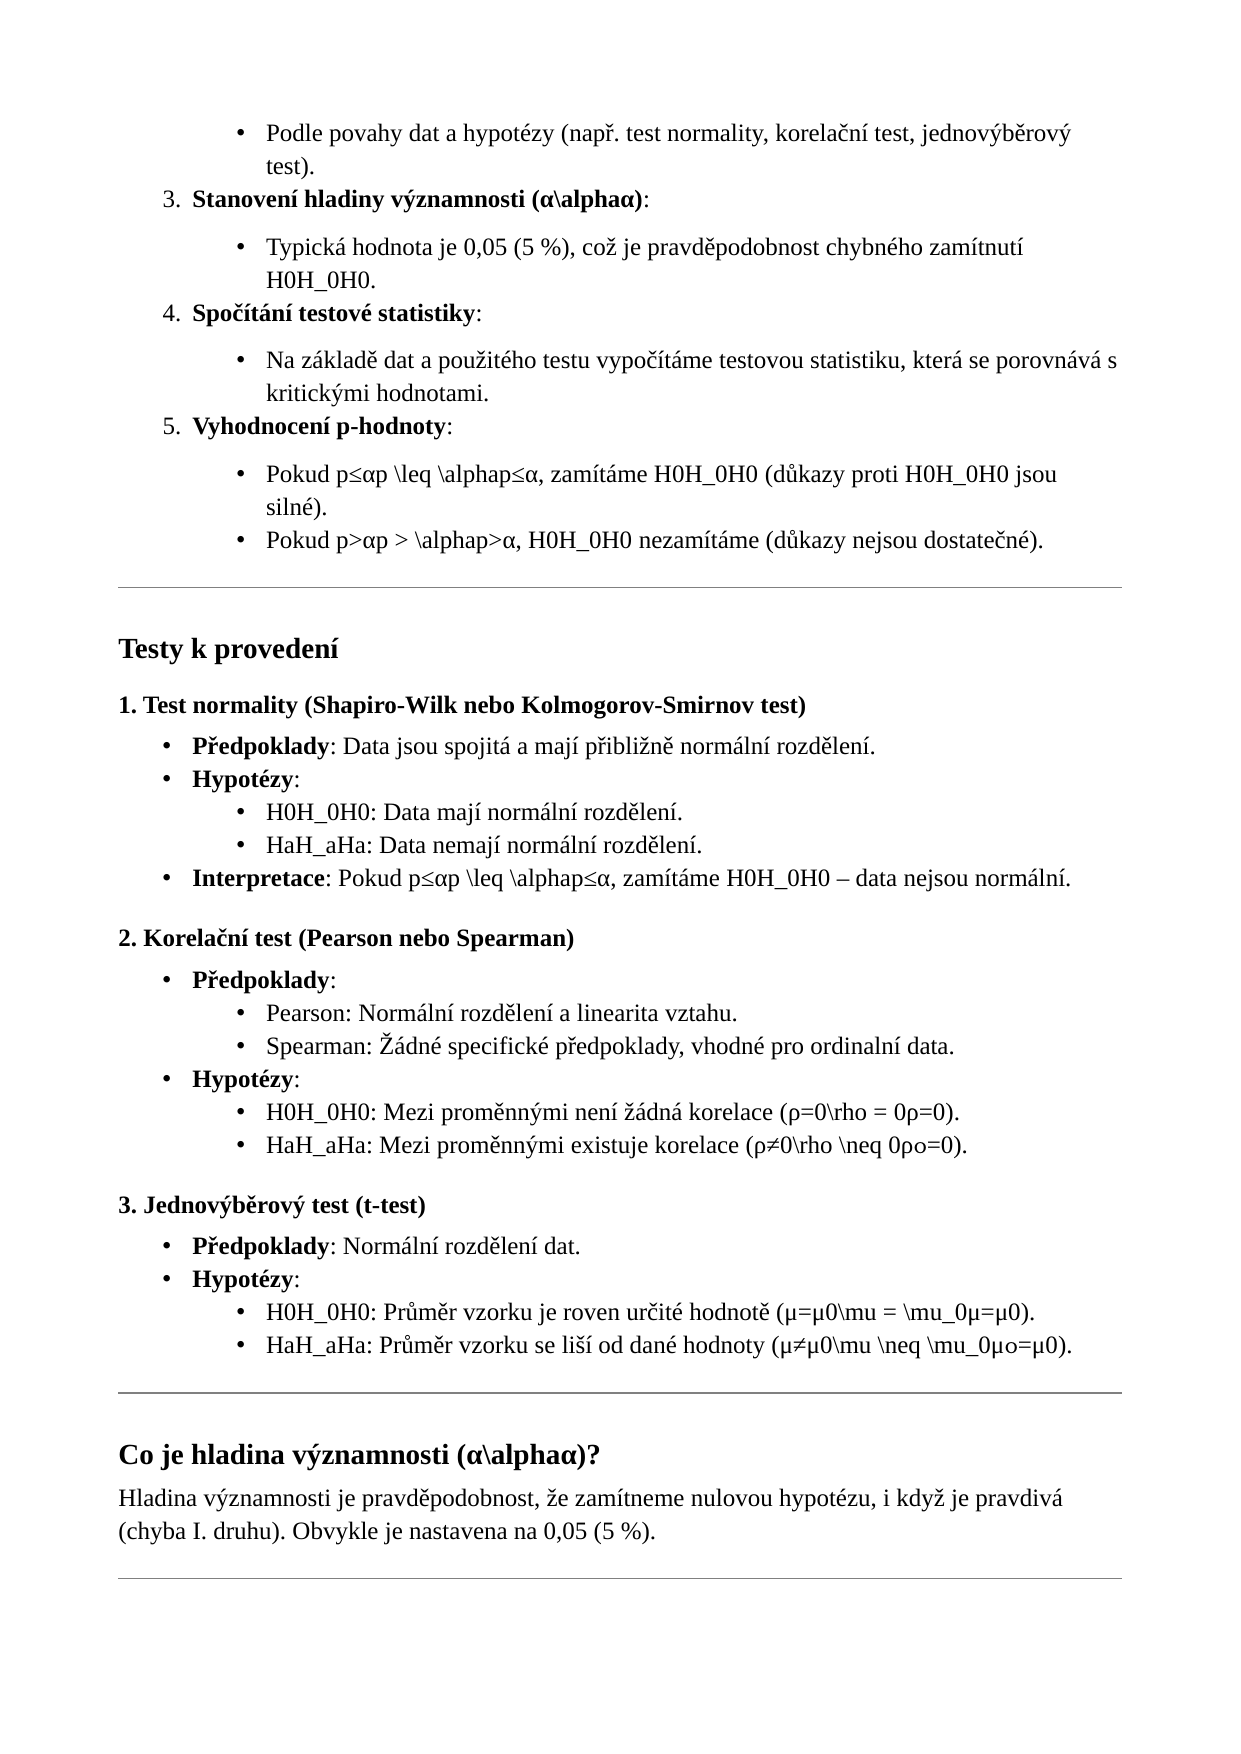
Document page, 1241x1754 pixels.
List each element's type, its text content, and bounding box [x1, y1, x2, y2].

list Hypotézy: [162, 1064, 1122, 1093]
list HaH_aHa​: Mezi proměnnými existuje korelace (ρ≠0\rho \neq 0ρ=0). [236, 1130, 1122, 1159]
list Hypotézy: [162, 1264, 1122, 1293]
text Hladina významnosti je pravděpodobnost, že zamítneme nulovou hypotézu, i když je pravdivá (chyba I. druhu). Obvykle je nastavena na 0,05 (5 %). [118, 1483, 1122, 1544]
list Pokud p≤αp \leq \alphap≤α, zamítáme H0H_0H0​ (důkazy proti H0H_0H0​ jsou silné). [236, 459, 1122, 521]
subtitle 2. Korelační test (Pearson nebo Spearman) [118, 923, 1122, 952]
list Předpoklady: Normální rozdělení dat. [162, 1231, 1122, 1260]
subtitle 3. Jednovýběrový test (t-test) [118, 1190, 1122, 1219]
list Na základě dat a použitého testu vypočítáme testovou statistiku, která se porovnává s kritickými hodnotami. [236, 345, 1122, 407]
list Typická hodnota je 0,05 (5 %), což je pravděpodobnost chybného zamítnutí H0H_0H0​. [236, 232, 1122, 293]
list HaH_aHa​: Data nemají normální rozdělení. [236, 830, 1122, 859]
list H0H_0H0​: Mezi proměnnými není žádná korelace (ρ=0\rho = 0ρ=0). [236, 1097, 1122, 1126]
list H0H_0H0​: Data mají normální rozdělení. [236, 797, 1122, 826]
list Stanovení hladiny významnosti (α\alphaα): [162, 184, 1122, 213]
list Interpretace: Pokud p≤αp \leq \alphap≤α, zamítáme H0H_0H0​ – data nejsou normální. [162, 863, 1122, 892]
subtitle Testy k provedení [118, 632, 1122, 665]
list Předpoklady: [162, 965, 1122, 993]
list Hypotézy: [162, 764, 1122, 793]
list H0H_0H0​: Průměr vzorku je roven určité hodnotě (μ=μ0\mu = \mu_0μ=μ0​). [236, 1297, 1122, 1326]
list Pokud p>αp > \alphap>α, H0H_0H0​ nezamítáme (důkazy nejsou dostatečné). [236, 525, 1122, 554]
list HaH_aHa​: Průměr vzorku se liší od dané hodnoty (μ≠μ0\mu \neq \mu_0μ=μ0​). [236, 1330, 1122, 1359]
list Spearman: Žádné specifické předpoklady, vhodné pro ordinalní data. [236, 1031, 1122, 1059]
list Spočítání testové statistiky: [162, 298, 1122, 327]
list Vyhodnocení p-hodnoty: [162, 411, 1122, 440]
subtitle Co je hladina významnosti (α\alphaα)? [118, 1437, 1122, 1470]
list Pearson: Normální rozdělení a linearita vztahu. [236, 998, 1122, 1027]
list Předpoklady: Data jsou spojitá a mají přibližně normální rozdělení. [162, 731, 1122, 760]
subtitle 1. Test normality (Shapiro-Wilk nebo Kolmogorov-Smirnov test) [118, 690, 1122, 719]
list Podle povahy dat a hypotézy (např. test normality, korelační test, jednovýběrový test). [236, 118, 1122, 180]
